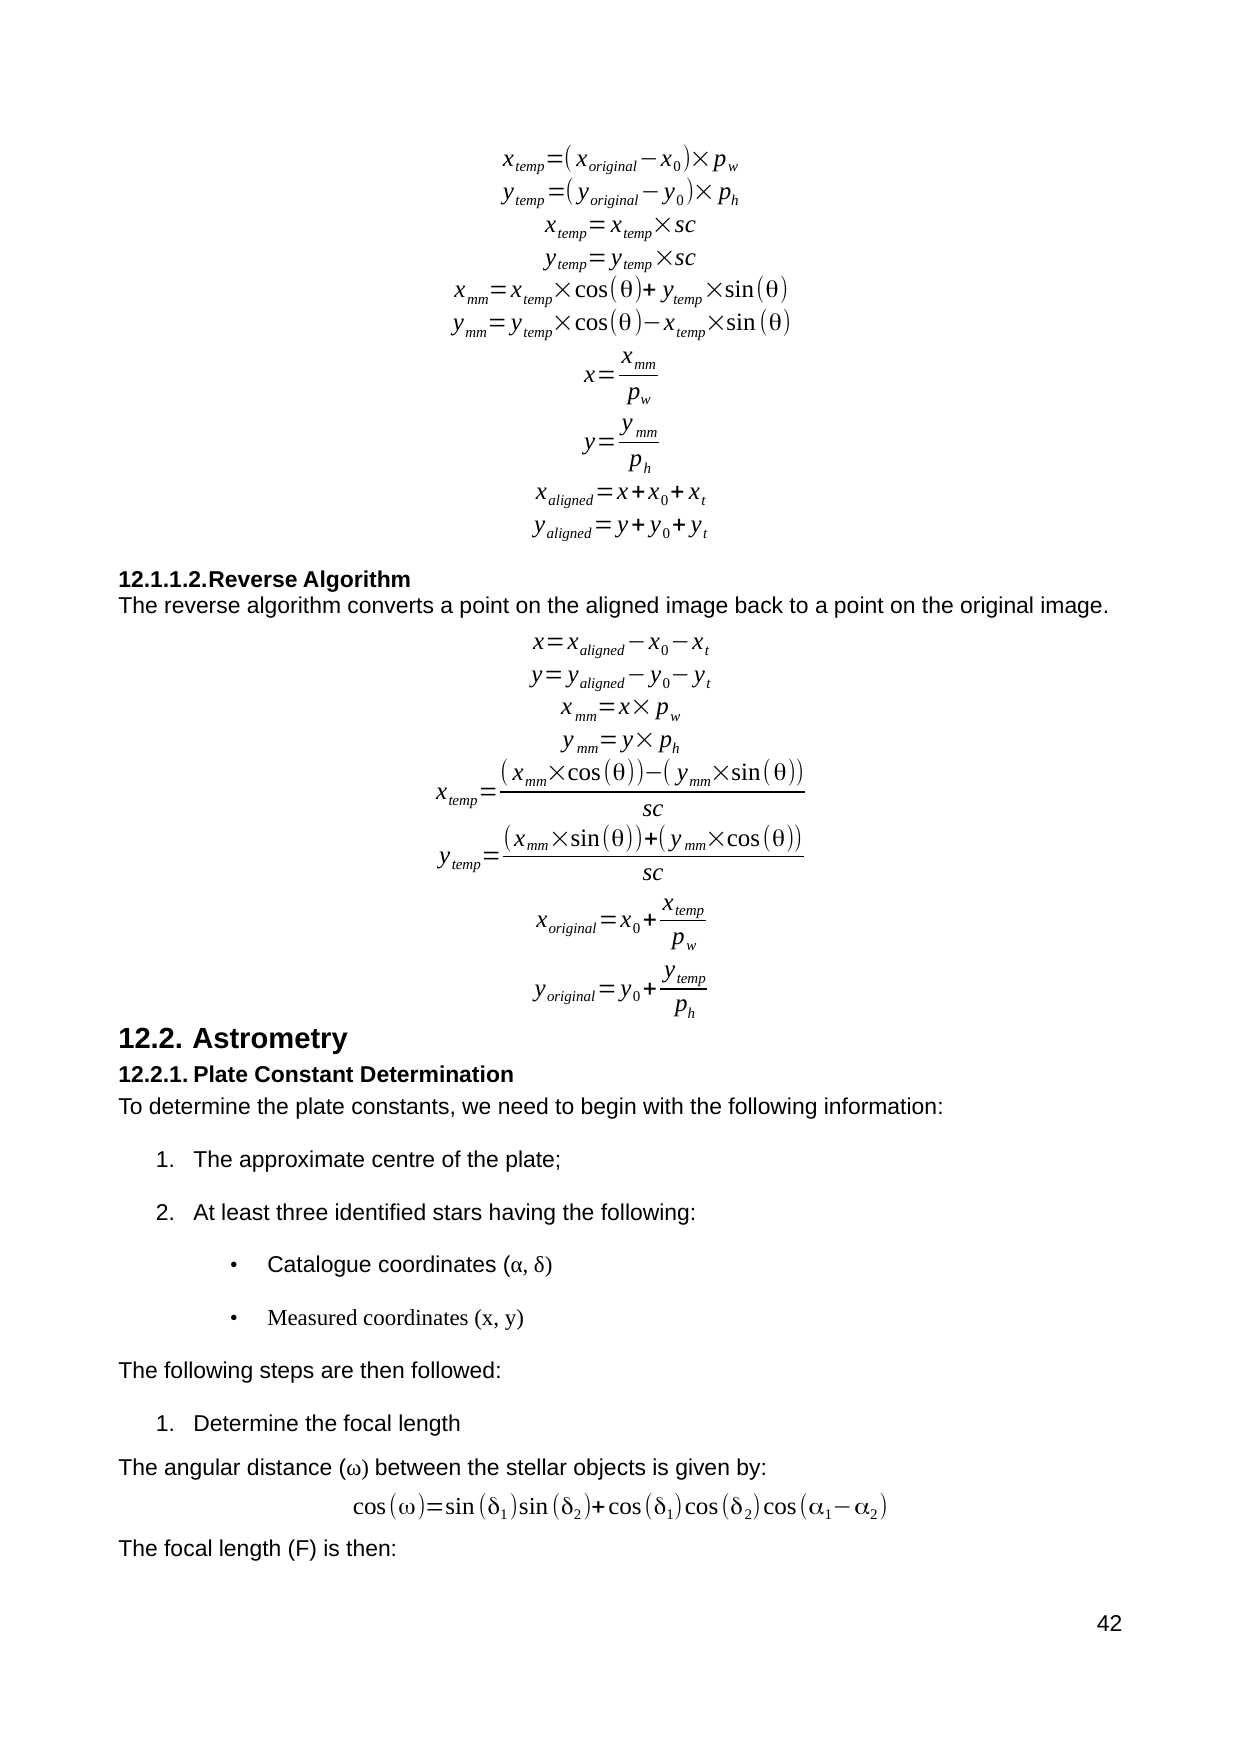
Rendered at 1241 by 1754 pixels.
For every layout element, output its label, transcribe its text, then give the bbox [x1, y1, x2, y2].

list At least three identified stars having the following: [156, 1184, 1122, 1225]
list Measured coordinates (x, y) [229, 1289, 1122, 1331]
text The focal length (F) is then: [118, 1535, 1122, 1561]
text The angular distance (ω) between the stellar objects is given by: [118, 1453, 1122, 1480]
subtitle Astrometry [118, 637, 1122, 1055]
text The reverse algorithm converts a point on the aligned image back to a point on the original image. [118, 592, 1122, 619]
subtitle Reverse Algorithm [118, 566, 1122, 592]
text The following steps are then followed: [118, 1342, 1122, 1383]
subtitle Plate Constant Determination [118, 1061, 1122, 1087]
list The approximate centre of the plate; [156, 1131, 1122, 1172]
list Determine the focal length [156, 1395, 1122, 1436]
text To determine the plate constants, we need to begin with the following information: [118, 1087, 1122, 1119]
list Catalogue coordinates (α, δ) [229, 1237, 1122, 1278]
